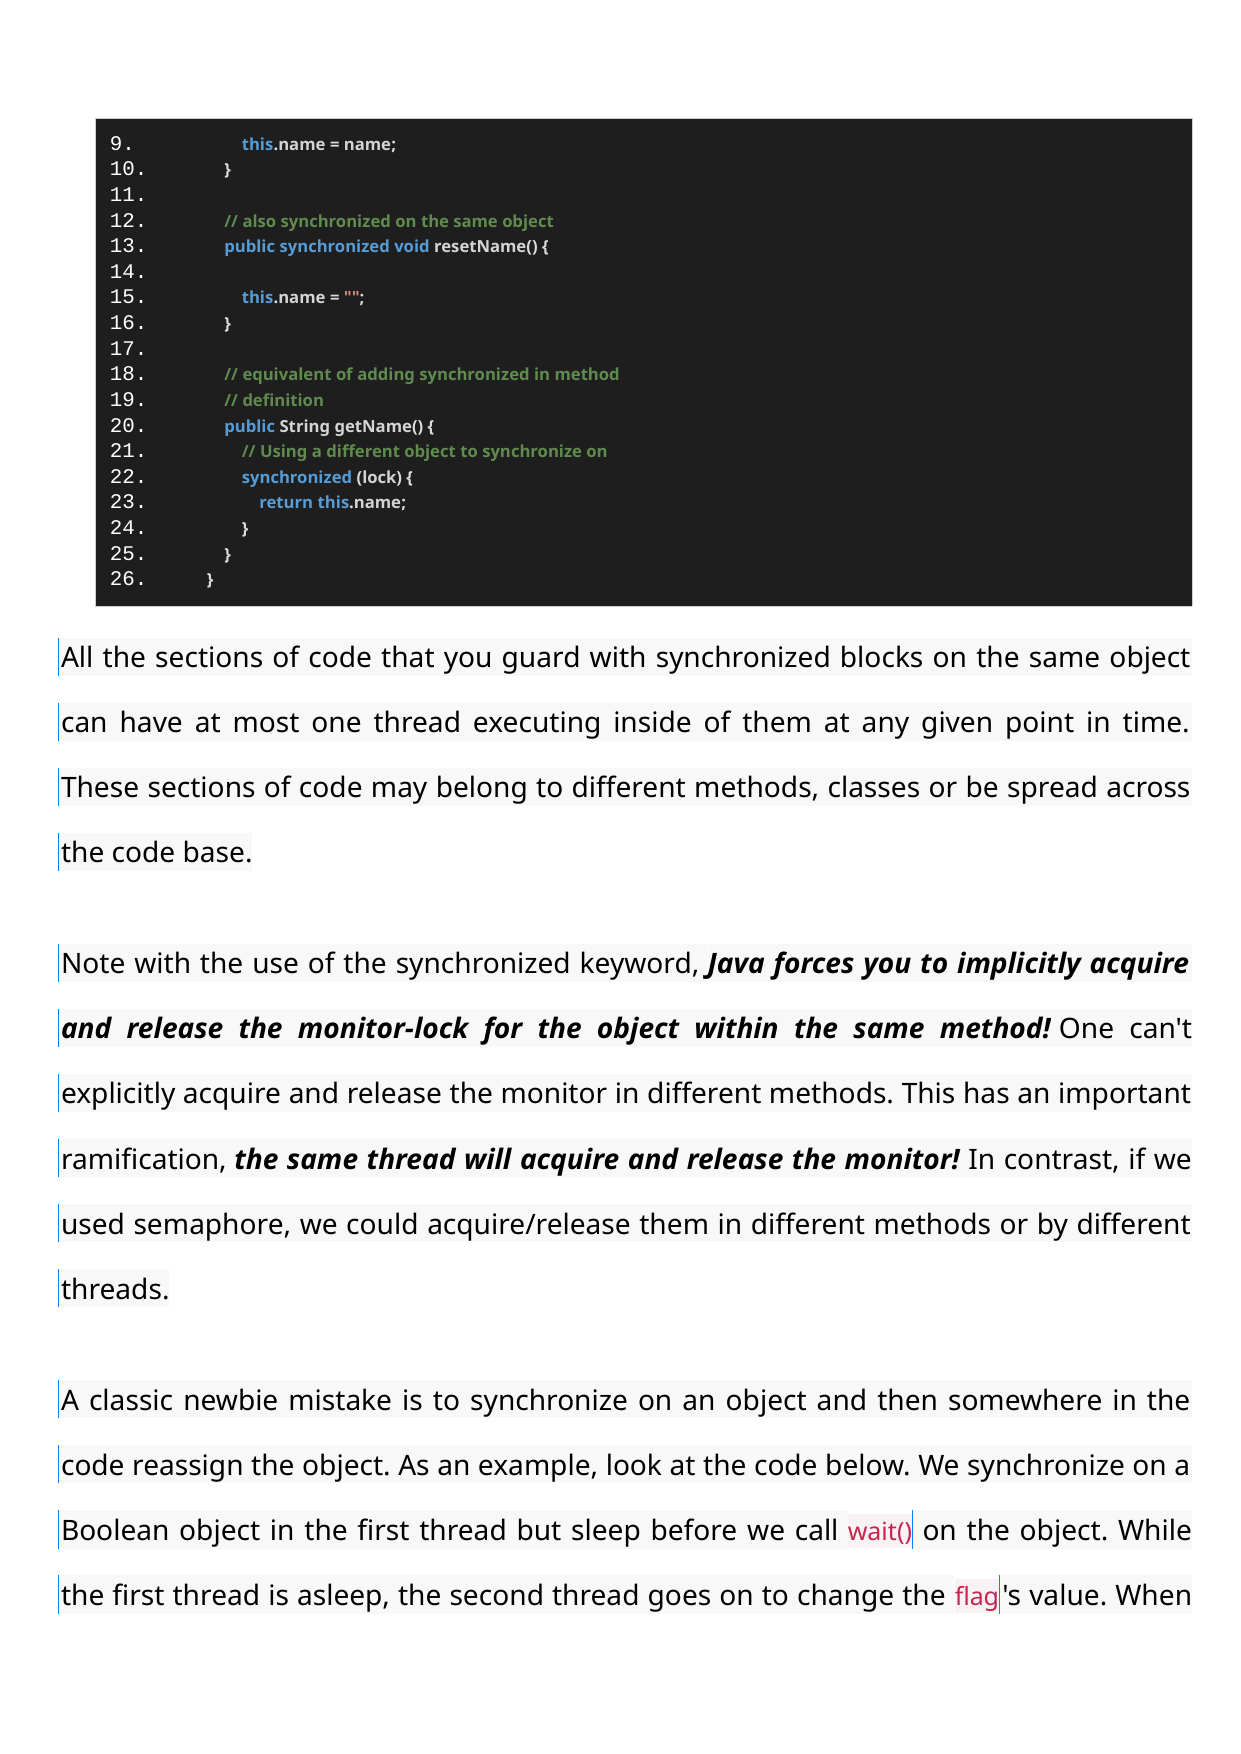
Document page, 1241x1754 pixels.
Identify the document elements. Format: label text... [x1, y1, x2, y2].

list } [96, 554, 1192, 606]
text All the sections of code that you guard with synchronized blocks on the same object can have at most one thread executing inside of them at any given point in time. These sections of code may belong to different methods, classes or be spread across the code base. [58, 637, 1192, 871]
list public synchronized void resetName() { [96, 221, 1192, 246]
list // equivalent of adding synchronized in method [96, 349, 1192, 374]
text Note with the use of the synchronized keyword, Java forces you to implicitly acquire and release the monitor-lock for the object within the same method! One can't explicitly acquire and release the monitor in different methods. This has an important ramification, the same thread will acquire and release the monitor! In contrast, if we used semaphore, we could acquire/release them in different methods or by different threads. [58, 944, 1192, 1307]
text A classic newbie mistake is to synchronize on an object and then somewhere in the code reassign the object. As an example, look at the code below. We synchronize on a Boolean object in the first thread but sleep before we call wait() on the object. While the first thread is asleep, the second thread goes on to change the flag's value. When [58, 1380, 1192, 1614]
list } [96, 297, 1192, 323]
list this.name = ""; [96, 272, 1192, 297]
list return this.name; [96, 477, 1192, 502]
list this.name = name; [96, 119, 1192, 144]
list } [96, 502, 1192, 528]
list public String getName() { [96, 400, 1192, 426]
list } [96, 528, 1192, 554]
list // also synchronized on the same object [96, 195, 1192, 221]
list // definition [96, 374, 1192, 400]
list synchronized (lock) { [96, 451, 1192, 477]
list } [96, 144, 1192, 169]
list // Using a different object to synchronize on [96, 426, 1192, 451]
